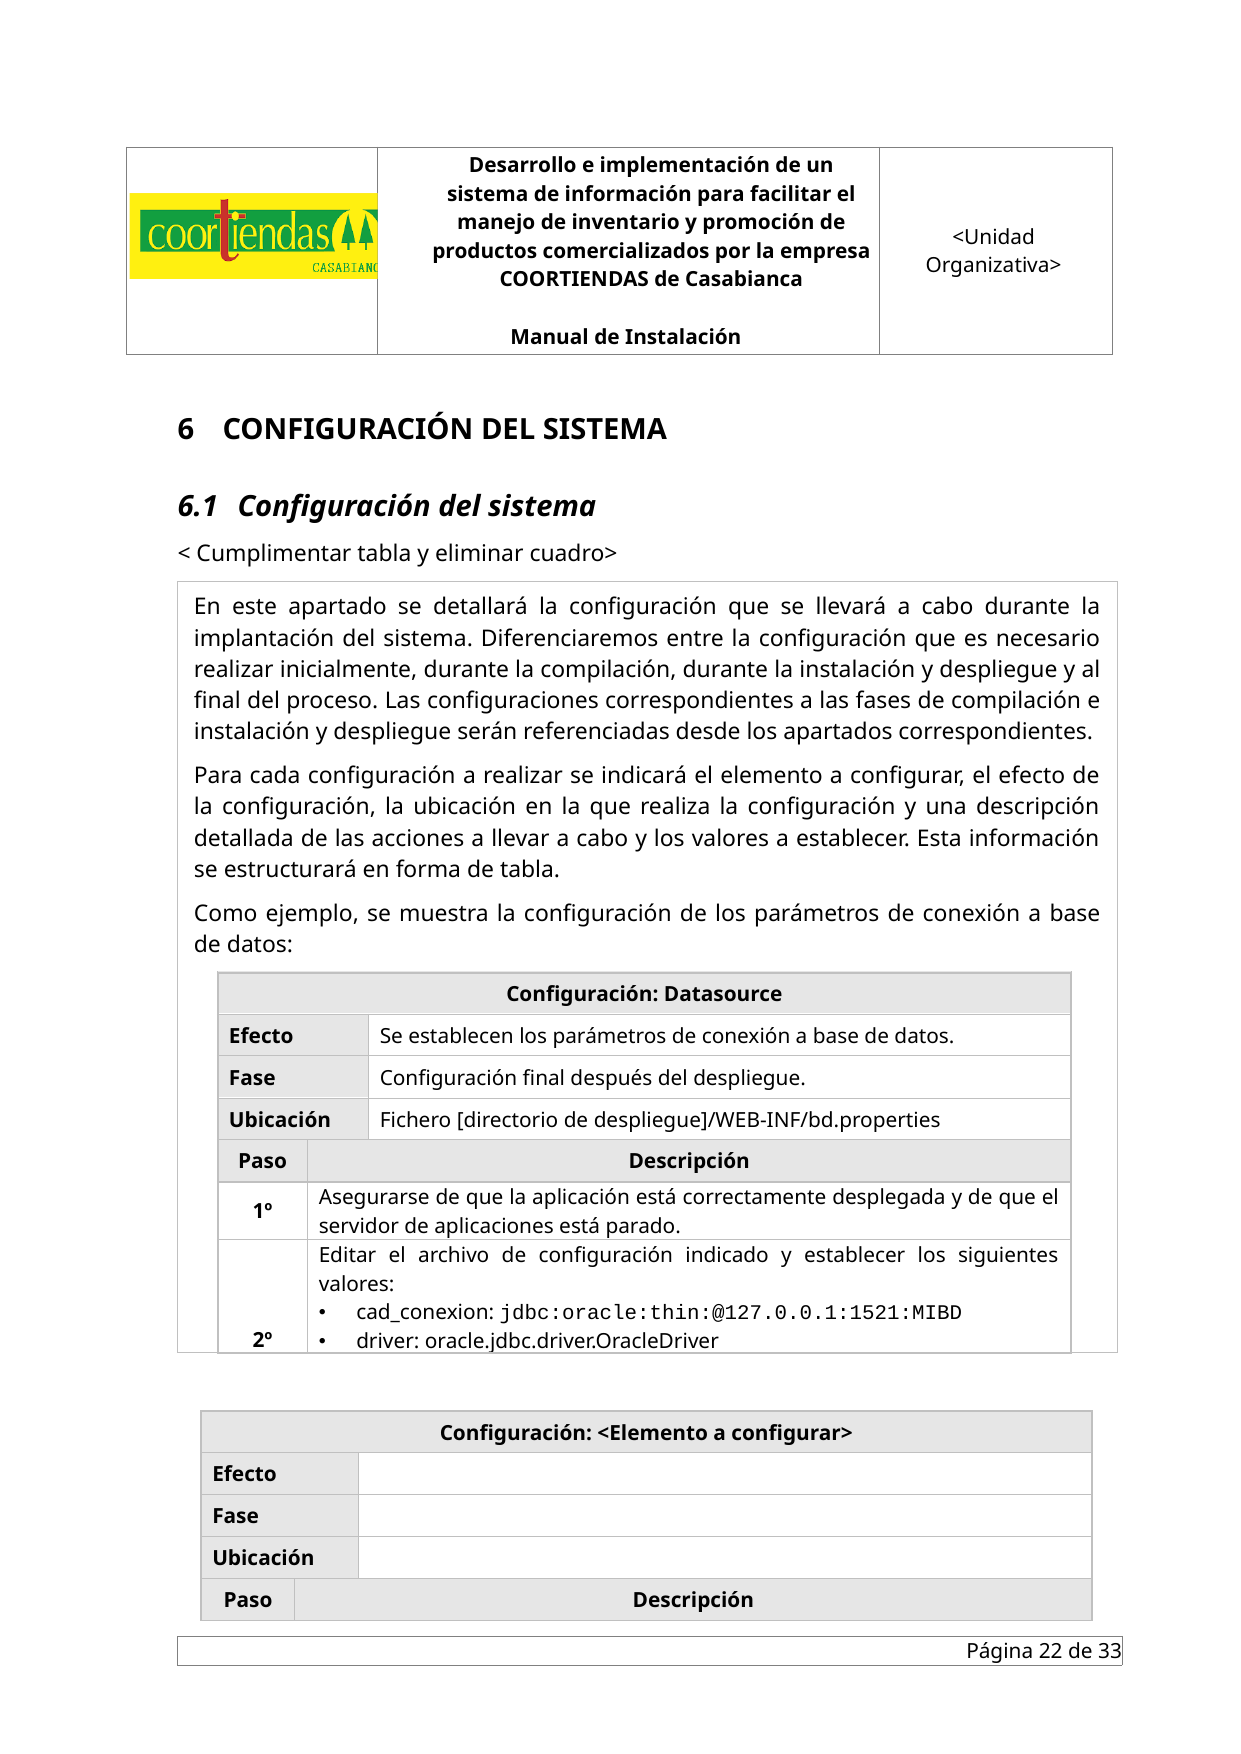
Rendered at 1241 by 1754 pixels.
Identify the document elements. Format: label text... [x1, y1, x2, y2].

subtitle Configuración del sistema [177, 485, 1122, 525]
table_cell Configuración final después del despliegue. [369, 1056, 1070, 1097]
text En este apartado se detallará la configuración que se llevará a cabo durante la implantación del sistema. Diferenciaremos entre la configuración que es necesario realizar inicialmente, durante la compilación, durante la instalación y despliegue y al final del proceso. Las configuraciones correspondientes a las fases de compilación e instalación y despliegue serán referenciadas desde los apartados correspondientes. [194, 590, 1101, 746]
table_cell [359, 1495, 1091, 1536]
table_cell Fichero [directorio de despliegue]/WEB-INF/bd.properties [369, 1099, 1070, 1139]
table_cell Fase [202, 1495, 358, 1536]
table_cell Ubicación [202, 1537, 358, 1578]
table_cell Asegurarse de que la aplicación está correctamente desplegada y de que el servidor de aplicaciones está parado. [308, 1183, 1070, 1239]
table_cell Descripción [308, 1140, 1070, 1181]
table_cell [359, 1453, 1091, 1494]
table_cell 1º [219, 1183, 307, 1239]
table_cell Fase [219, 1056, 368, 1097]
table_header Configuración: Datasource [219, 974, 1070, 1013]
table_cell Descripción [295, 1579, 1091, 1620]
subtitle CONFIGURACIÓN DEL SISTEMA [177, 408, 1122, 448]
table_cell Ubicación [219, 1099, 368, 1139]
table_cell Paso [219, 1140, 307, 1181]
table_cell Paso [202, 1579, 294, 1620]
table_cell Efecto [202, 1453, 358, 1494]
text < Cumplimentar tabla y eliminar cuadro> [177, 537, 1122, 569]
table_header Configuración: <Elemento a configurar> [202, 1412, 1091, 1452]
text Como ejemplo, se muestra la configuración de los parámetros de conexión a base de datos: [194, 896, 1101, 959]
table_cell Efecto [219, 1015, 368, 1055]
table_cell Editar el archivo de configuración indicado y establecer los siguientes valores: cad_conexion: jdbc:oracle:thin:@127.0.0.1:1521:MIBD driver: oracle.jdbc.driver.OracleDriver nombre: jdbc/conexion usuario: user password: pass [308, 1240, 1070, 1352]
table_cell Se establecen los parámetros de conexión a base de datos. [369, 1015, 1070, 1055]
text Para cada configuración a realizar se indicará el elemento a configurar, el efecto de la configuración, la ubicación en la que realiza la configuración y una descripción detallada de las acciones a llevar a cabo y los valores a establecer. Esta información se estructurará en forma de tabla. [194, 759, 1101, 884]
table_cell [359, 1537, 1091, 1578]
table_cell 2º [219, 1240, 307, 1352]
